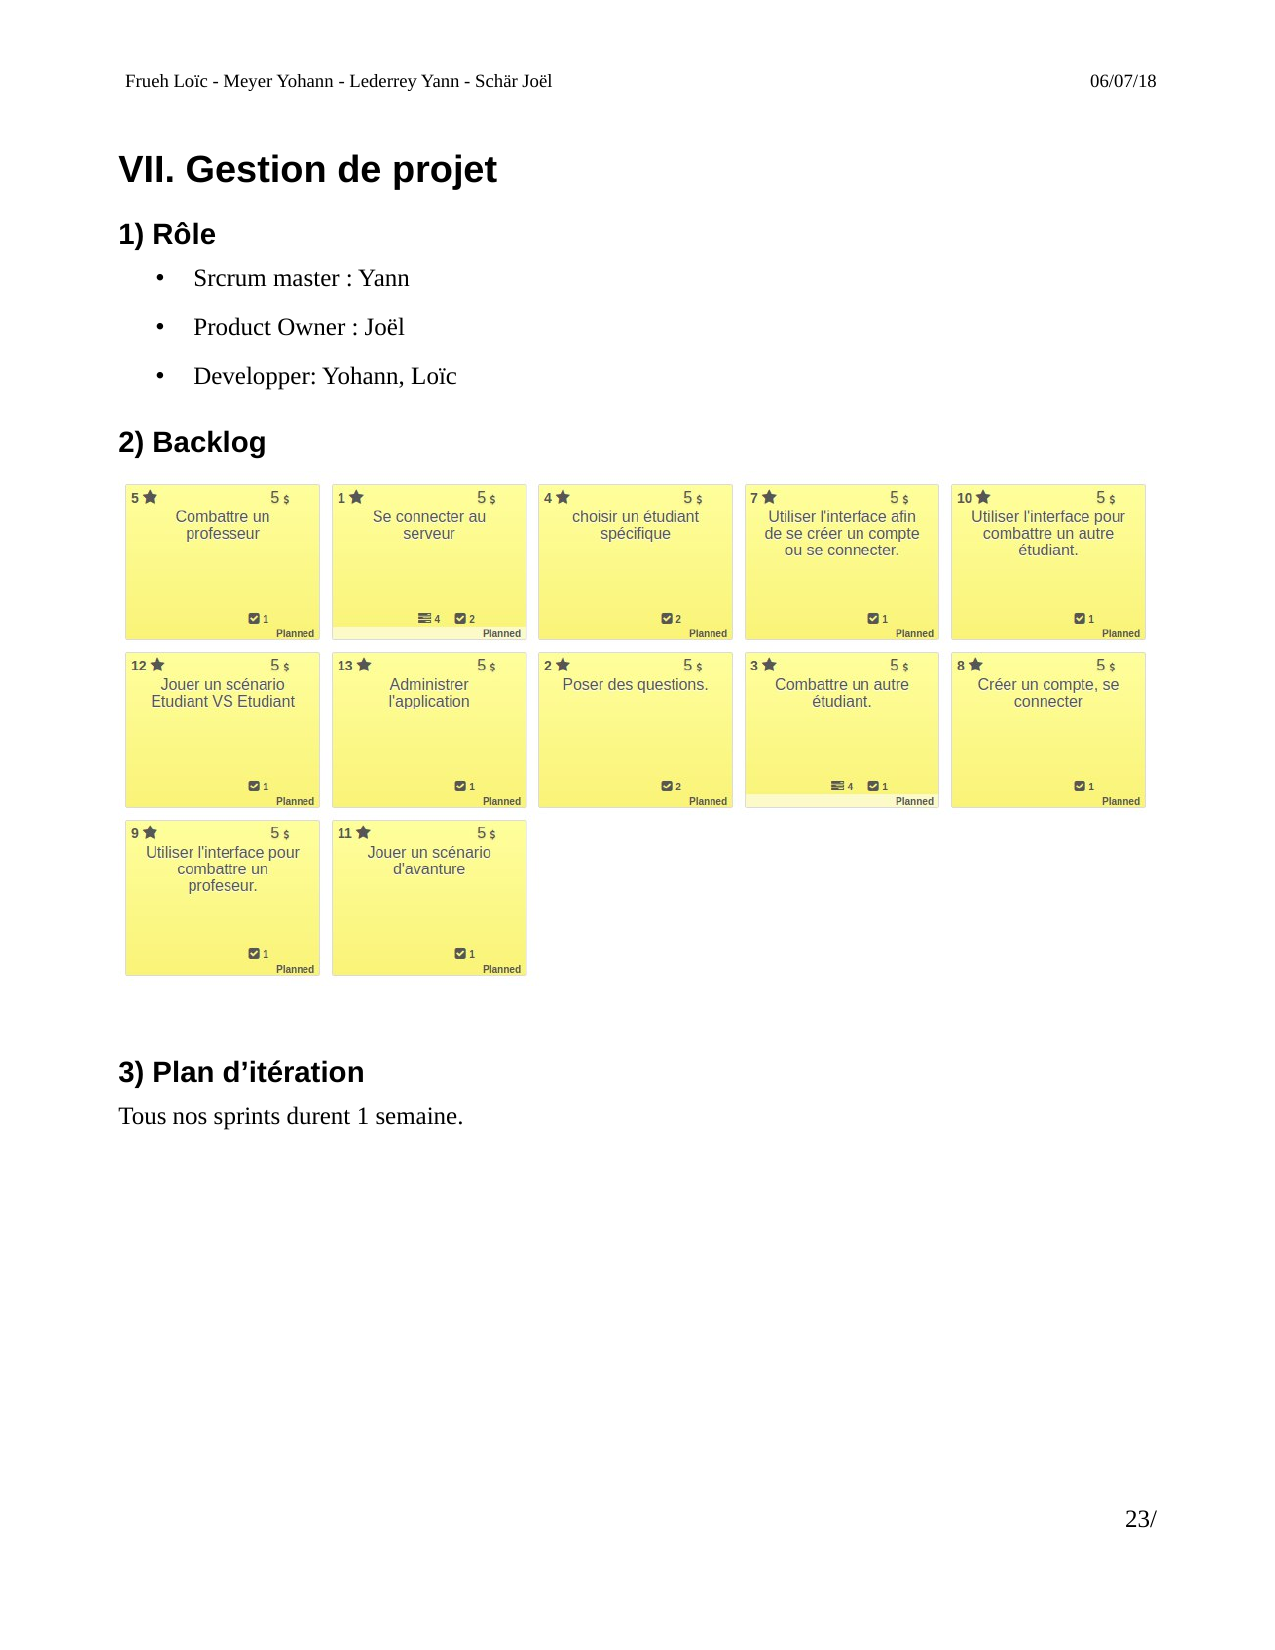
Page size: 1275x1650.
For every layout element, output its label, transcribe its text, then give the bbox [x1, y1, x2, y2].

subtitle 1) Rôle [118, 217, 1157, 251]
text Tous nos sprints durent 1 semaine. [118, 1101, 1157, 1130]
subtitle 2) Backlog [118, 425, 1157, 459]
list Srcrum master : Yann [156, 263, 1157, 292]
list Developper: Yohann, Loïc [156, 361, 1157, 390]
subtitle VII. Gestion de projet [118, 146, 1157, 190]
list Product Owner : Joël [156, 312, 1157, 341]
subtitle 3) Plan d’itération [118, 1055, 1157, 1088]
picture [118, 471, 1157, 986]
